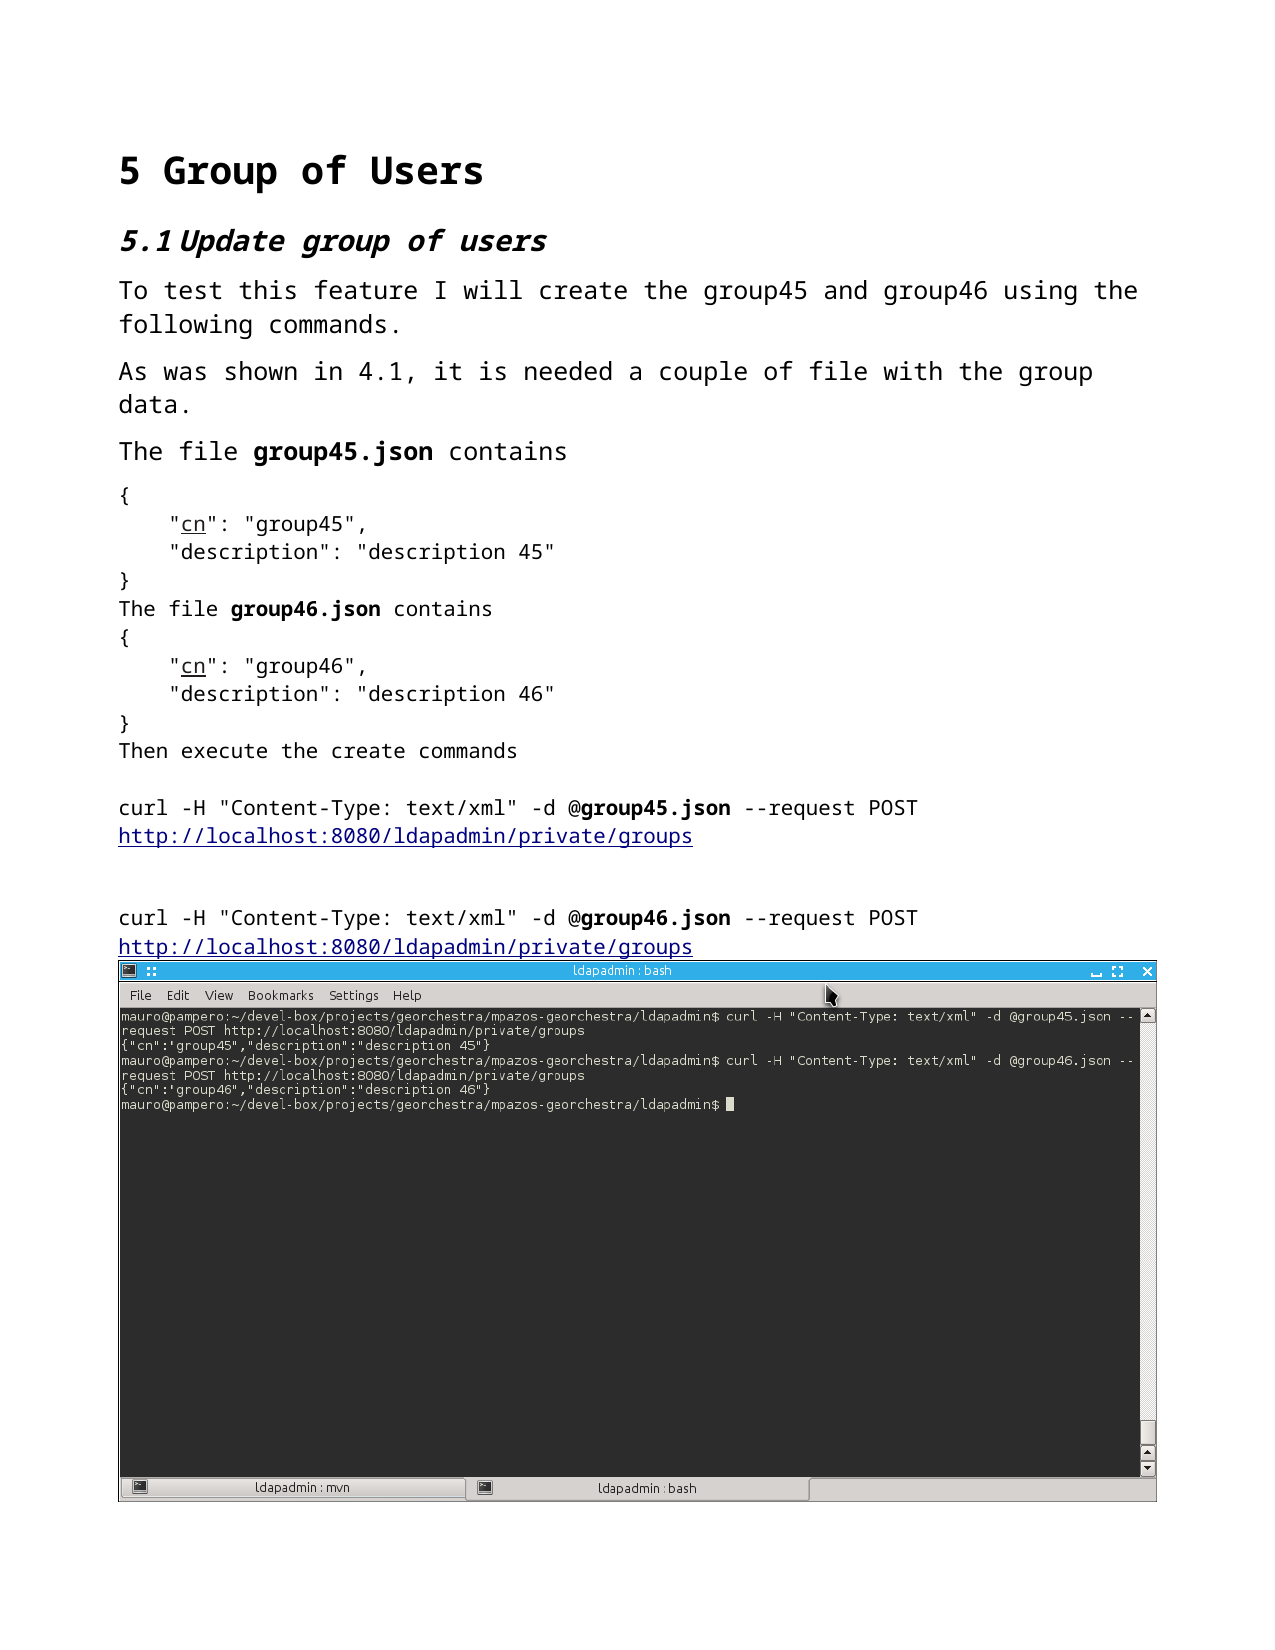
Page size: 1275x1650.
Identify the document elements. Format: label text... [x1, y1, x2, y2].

text curl -H "Content-Type: text/xml" -d @group46.json --request POST http://localhost:8080/ldapadmin/private/groups [118, 903, 1157, 960]
subtitle Group of Users [118, 143, 1157, 195]
picture [118, 960, 1157, 1502]
text As was shown in 4.1, it is needed a couple of file with the group data. [118, 353, 1157, 421]
text } [118, 708, 1157, 736]
text To test this feature I will create the group45 and group46 using the following commands. [118, 272, 1157, 341]
text Then execute the create commands [118, 736, 1157, 765]
text { [118, 480, 1157, 509]
text "cn": "group45", [118, 509, 1157, 537]
text The file group46.json contains [118, 594, 1157, 622]
text "cn": "group46", [118, 651, 1157, 679]
text "description": "description 46" [118, 679, 1157, 708]
text { [118, 622, 1157, 651]
text } [118, 566, 1157, 594]
text The file group45.json contains [118, 434, 1157, 468]
text curl -H "Content-Type: text/xml" -d @group45.json --request POST http://localhost:8080/ldapadmin/private/groups [118, 793, 1157, 850]
subtitle Update group of users [118, 220, 1157, 260]
text "description": "description 45" [118, 537, 1157, 566]
